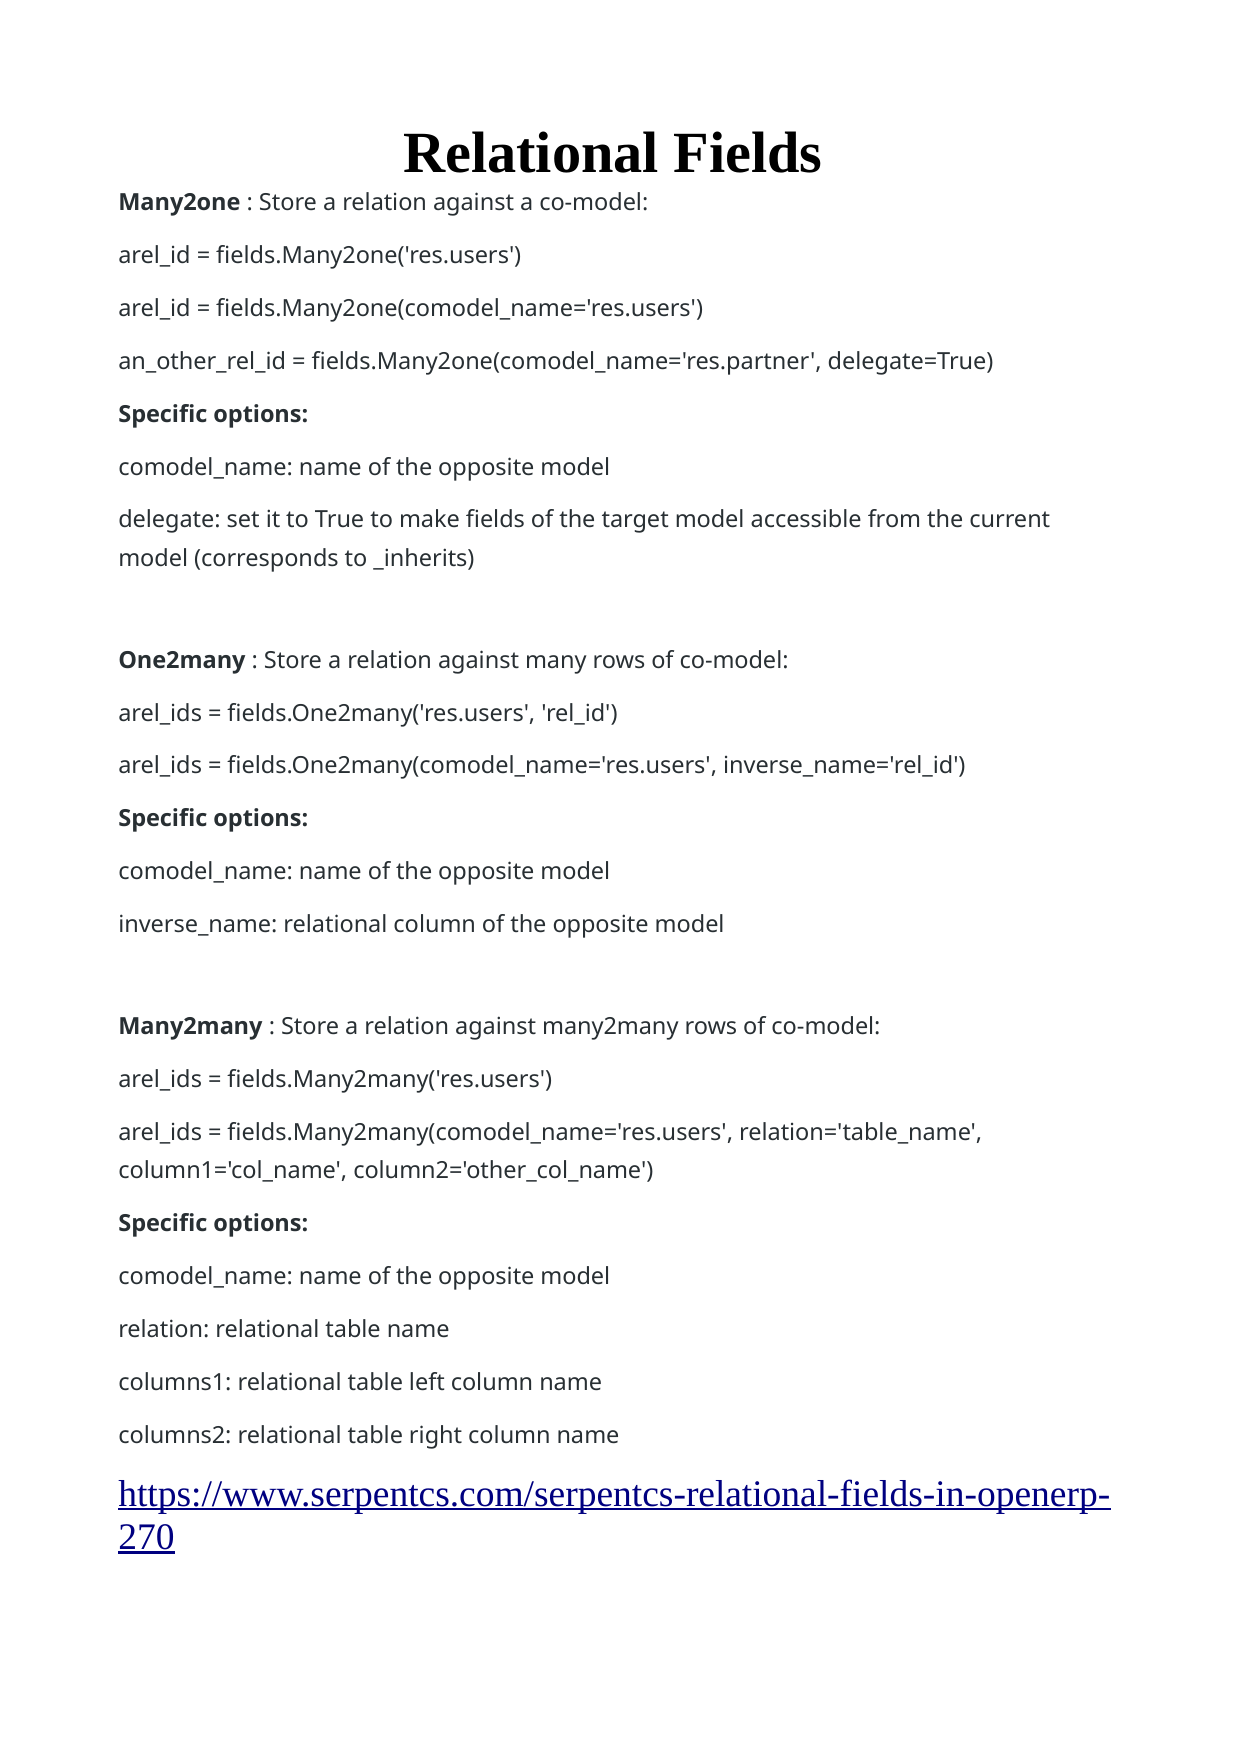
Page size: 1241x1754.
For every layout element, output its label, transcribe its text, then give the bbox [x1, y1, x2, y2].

text comodel_name: name of the opposite model [118, 1259, 1122, 1292]
text relation: relational table name [118, 1312, 1122, 1344]
text comodel_name: name of the opposite model [118, 855, 1122, 887]
text arel_id = fields.Many2one(comodel_name='res.users') [118, 291, 1122, 323]
text One2many : Store a relation against many rows of co-model: [118, 643, 1122, 675]
text arel_ids = fields.Many2many('res.users') [118, 1062, 1122, 1094]
text https://www.serpentcs.com/serpentcs-relational-fields-in-openerp-270 [118, 1471, 1122, 1557]
text arel_ids = fields.One2many('res.users', 'rel_id') [118, 696, 1122, 728]
text columns2: relational table right column name [118, 1418, 1122, 1450]
text comodel_name: name of the opposite model [118, 450, 1122, 482]
text arel_id = fields.Many2one('res.users') [118, 238, 1122, 270]
text Many2many : Store a relation against many2many rows of co-model: [118, 1009, 1122, 1042]
text Specific options: [118, 397, 1122, 429]
text arel_ids = fields.One2many(comodel_name='res.users', inverse_name='rel_id') [118, 749, 1122, 781]
text arel_ids = fields.Many2many(comodel_name='res.users', relation='table_name', column1='col_name', column2='other_col_name') [118, 1115, 1122, 1186]
text inverse_name: relational column of the opposite model [118, 908, 1122, 939]
text Specific options: [118, 1207, 1122, 1239]
text an_other_rel_id = fields.Many2one(comodel_name='res.partner', delegate=True) [118, 344, 1122, 376]
text Many2one : Store a relation against a co-model: [118, 185, 1122, 217]
text Relational Fields [118, 118, 1122, 185]
text Specific options: [118, 802, 1122, 834]
text delegate: set it to True to make fields of the target model accessible from the current model (corresponds to _inherits) [118, 503, 1122, 573]
text columns1: relational table left column name [118, 1365, 1122, 1397]
